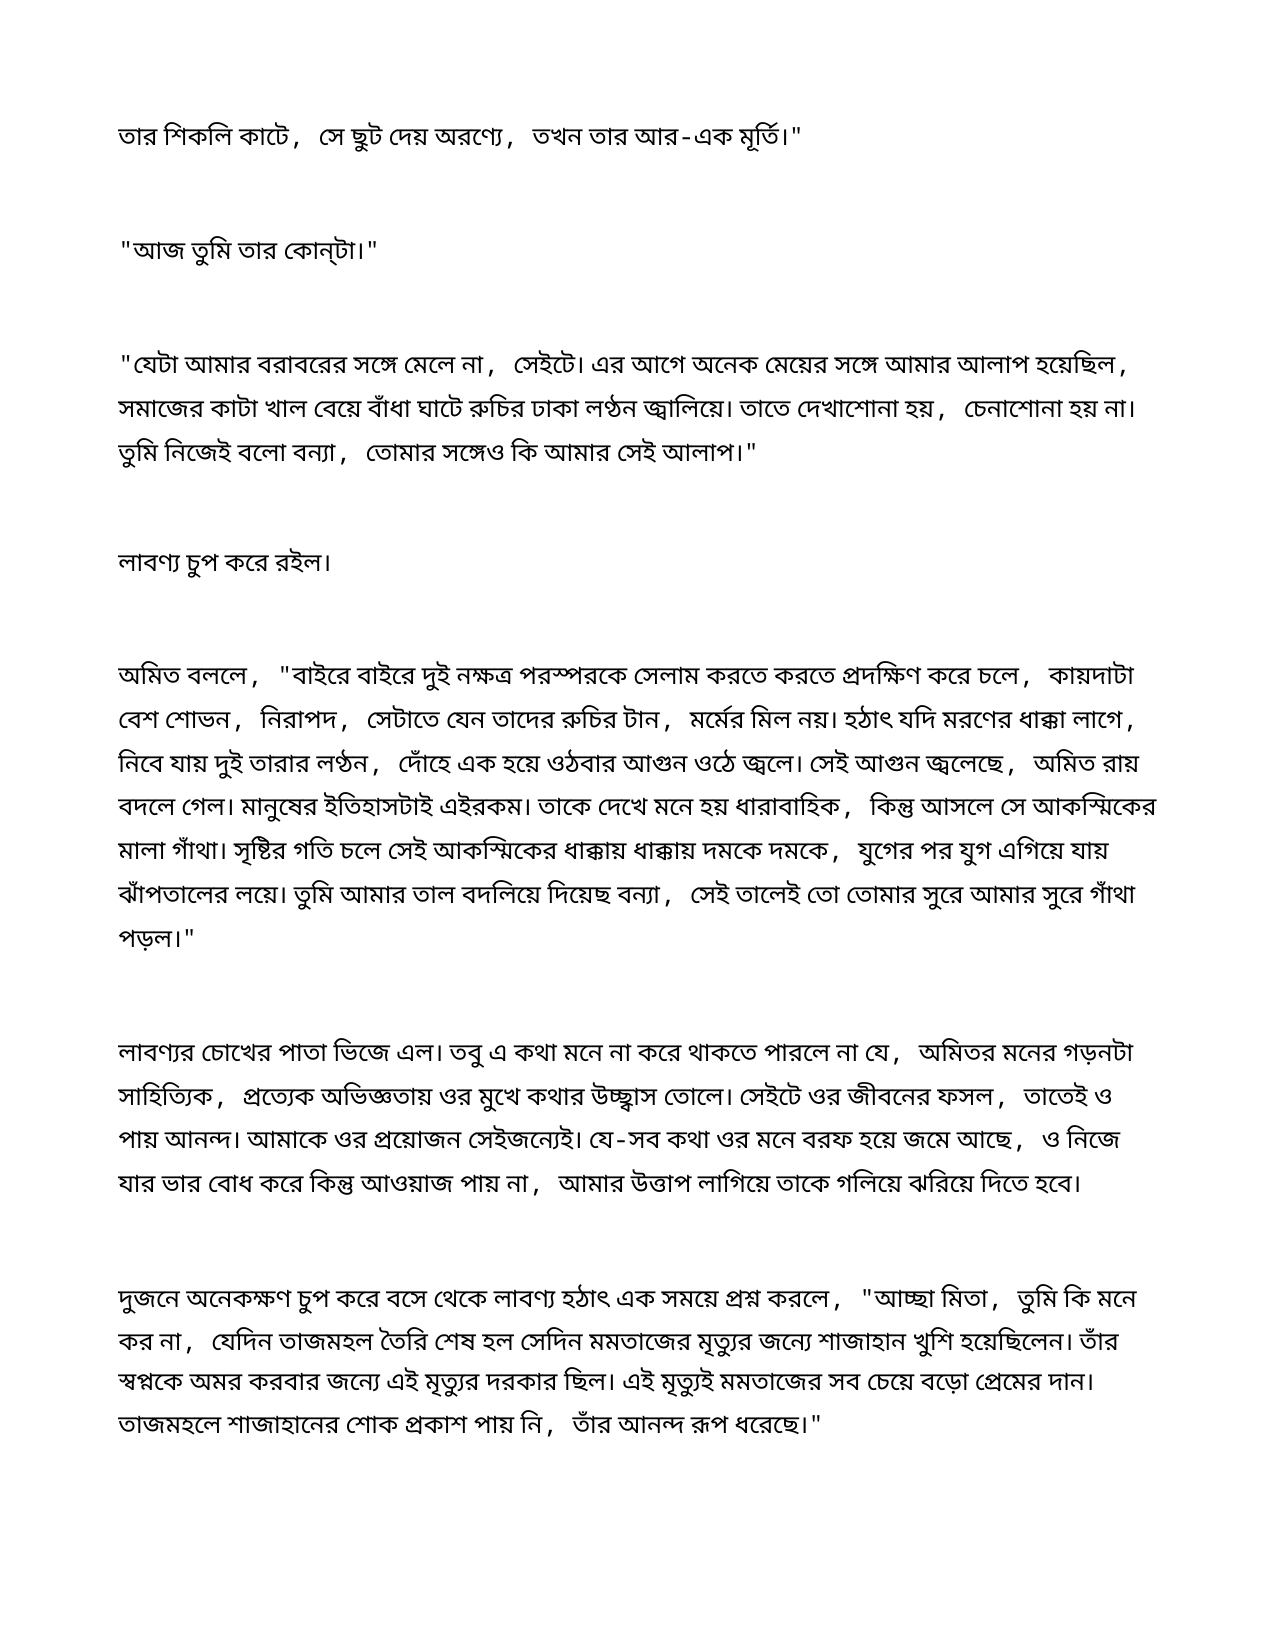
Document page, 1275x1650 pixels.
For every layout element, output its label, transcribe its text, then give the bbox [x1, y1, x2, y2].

text তার শিকলি কাটে, সে ছুট দেয় অরণ্যে, তখন তার আর-এক মূর্তি।" [118, 118, 1157, 155]
text "আজ তুমি তার কোন্‌টা।" [118, 232, 1157, 269]
text লাবণ্য চুপ করে রইল। [118, 549, 1157, 581]
text অমিত বললে, "বাইরে বাইরে দুই নক্ষত্র পরস্পরকে সেলাম করতে করতে প্রদক্ষিণ করে চলে, কায়দাটা বেশ শোভন, নিরাপদ, সেটাতে যেন তাদের রুচির টান, মর্মের মিল নয়। হঠাৎ যদি মরণের ধাক্কা লাগে, নিবে যায় দুই তারার লণ্ঠন, দোঁহে এক হয়ে ওঠবার আগুন ওঠে জ্বলে। সেই আগুন জ্বলেছে, অমিত রায় বদলে গেল। মানুষের ইতিহাসটাই এইরকম। তাকে দেখে মনে হয় ধারাবাহিক, কিন্তু আসলে সে আকস্মিকের মালা গাঁথা। সৃষ্টির গতি চলে সেই আকস্মিকের ধাক্কায় ধাক্কায় দমকে দমকে, যুগের পর যুগ এগিয়ে যায় ঝাঁপতালের লয়ে। তুমি আমার তাল বদলিয়ে দিয়েছ বন্যা, সেই তালেই তো তোমার সুরে আমার সুরে গাঁথা পড়ল।" [118, 658, 1157, 957]
text দুজনে অনেকক্ষণ চুপ করে বসে থেকে লাবণ্য হঠাৎ এক সময়ে প্রশ্ন করলে, "আচ্ছা মিতা, তুমি কি মনে কর না, যেদিন তাজমহল তৈরি শেষ হল সেদিন মমতাজের মৃত্যুর জন্যে শাজাহান খুশি হয়েছিলেন। তাঁর স্বপ্নকে অমর করবার জন্যে এই মৃত্যুর দরকার ছিল। এই মৃত্যুই মমতাজের সব চেয়ে বড়ো প্রেমের দান। তাজমহলে শাজাহানের শোক প্রকাশ পায় নি, তাঁর আনন্দ রূপ ধরেছে।" [118, 1280, 1157, 1444]
text লাবণ্যর চোখের পাতা ভিজে এল। তবু এ কথা মনে না করে থাকতে পারলে না যে, অমিতর মনের গড়নটা সাহিত্যিক, প্রত্যেক অভিজ্ঞতায় ওর মুখে কথার উচ্ছ্বাস তোলে। সেইটে ওর জীবনের ফসল, তাতেই ও পায় আনন্দ। আমাকে ওর প্রয়োজন সেইজন্যেই। যে-সব কথা ওর মনে বরফ হয়ে জমে আছে, ও নিজে যার ভার বোধ করে কিন্তু আওয়াজ পায় না, আমার উত্তাপ লাগিয়ে তাকে গলিয়ে ঝরিয়ে দিতে হবে। [118, 1035, 1157, 1203]
text "যেটা আমার বরাবরের সঙ্গে মেলে না, সেইটে। এর আগে অনেক মেয়ের সঙ্গে আমার আলাপ হয়েছিল, সমাজের কাটা খাল বেয়ে বাঁধা ঘাটে রুচির ঢাকা লণ্ঠন জ্বালিয়ে। তাতে দেখাশোনা হয়, চেনাশোনা হয় না। তুমি নিজেই বলো বন্যা, তোমার সঙ্গেও কি আমার সেই আলাপ।" [118, 347, 1157, 471]
